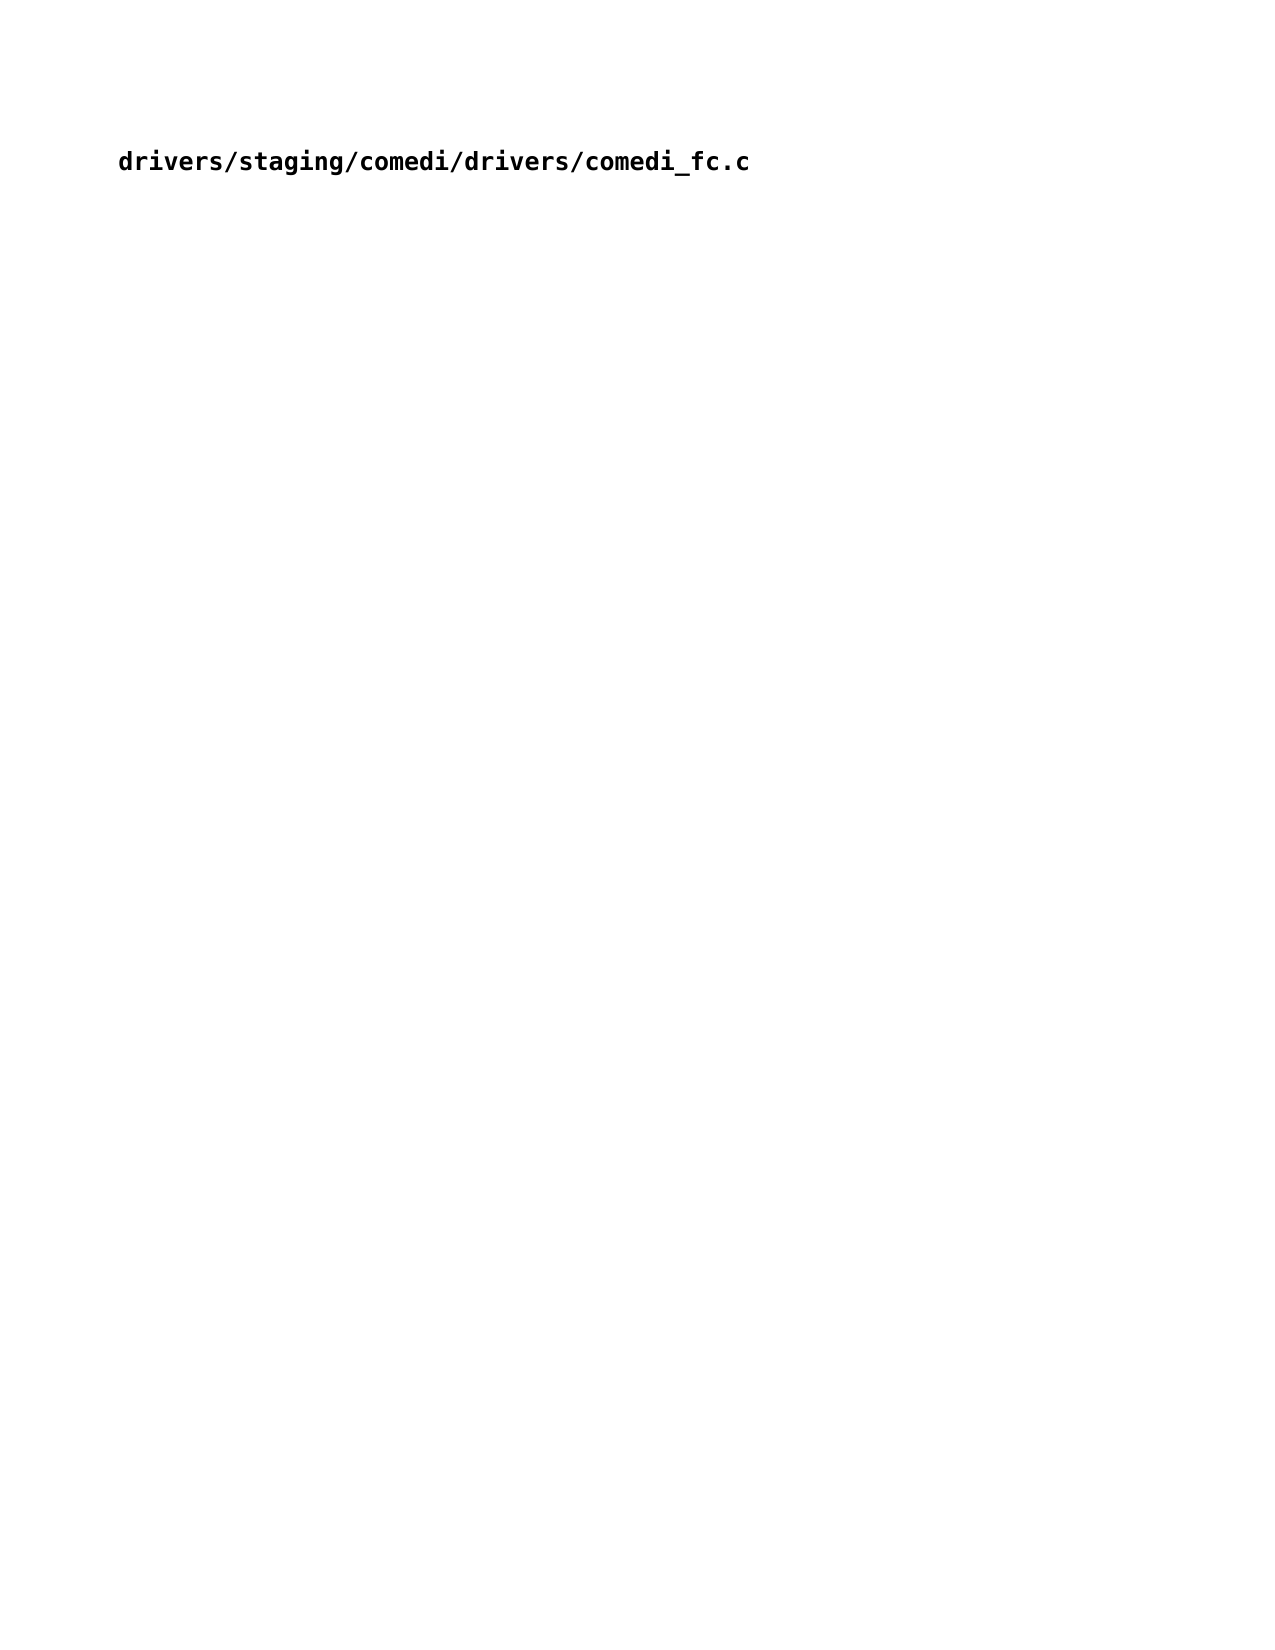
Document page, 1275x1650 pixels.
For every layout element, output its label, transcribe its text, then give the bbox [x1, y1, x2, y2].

text drivers/staging/comedi/drivers/comedi_fc.c [118, 147, 1157, 176]
